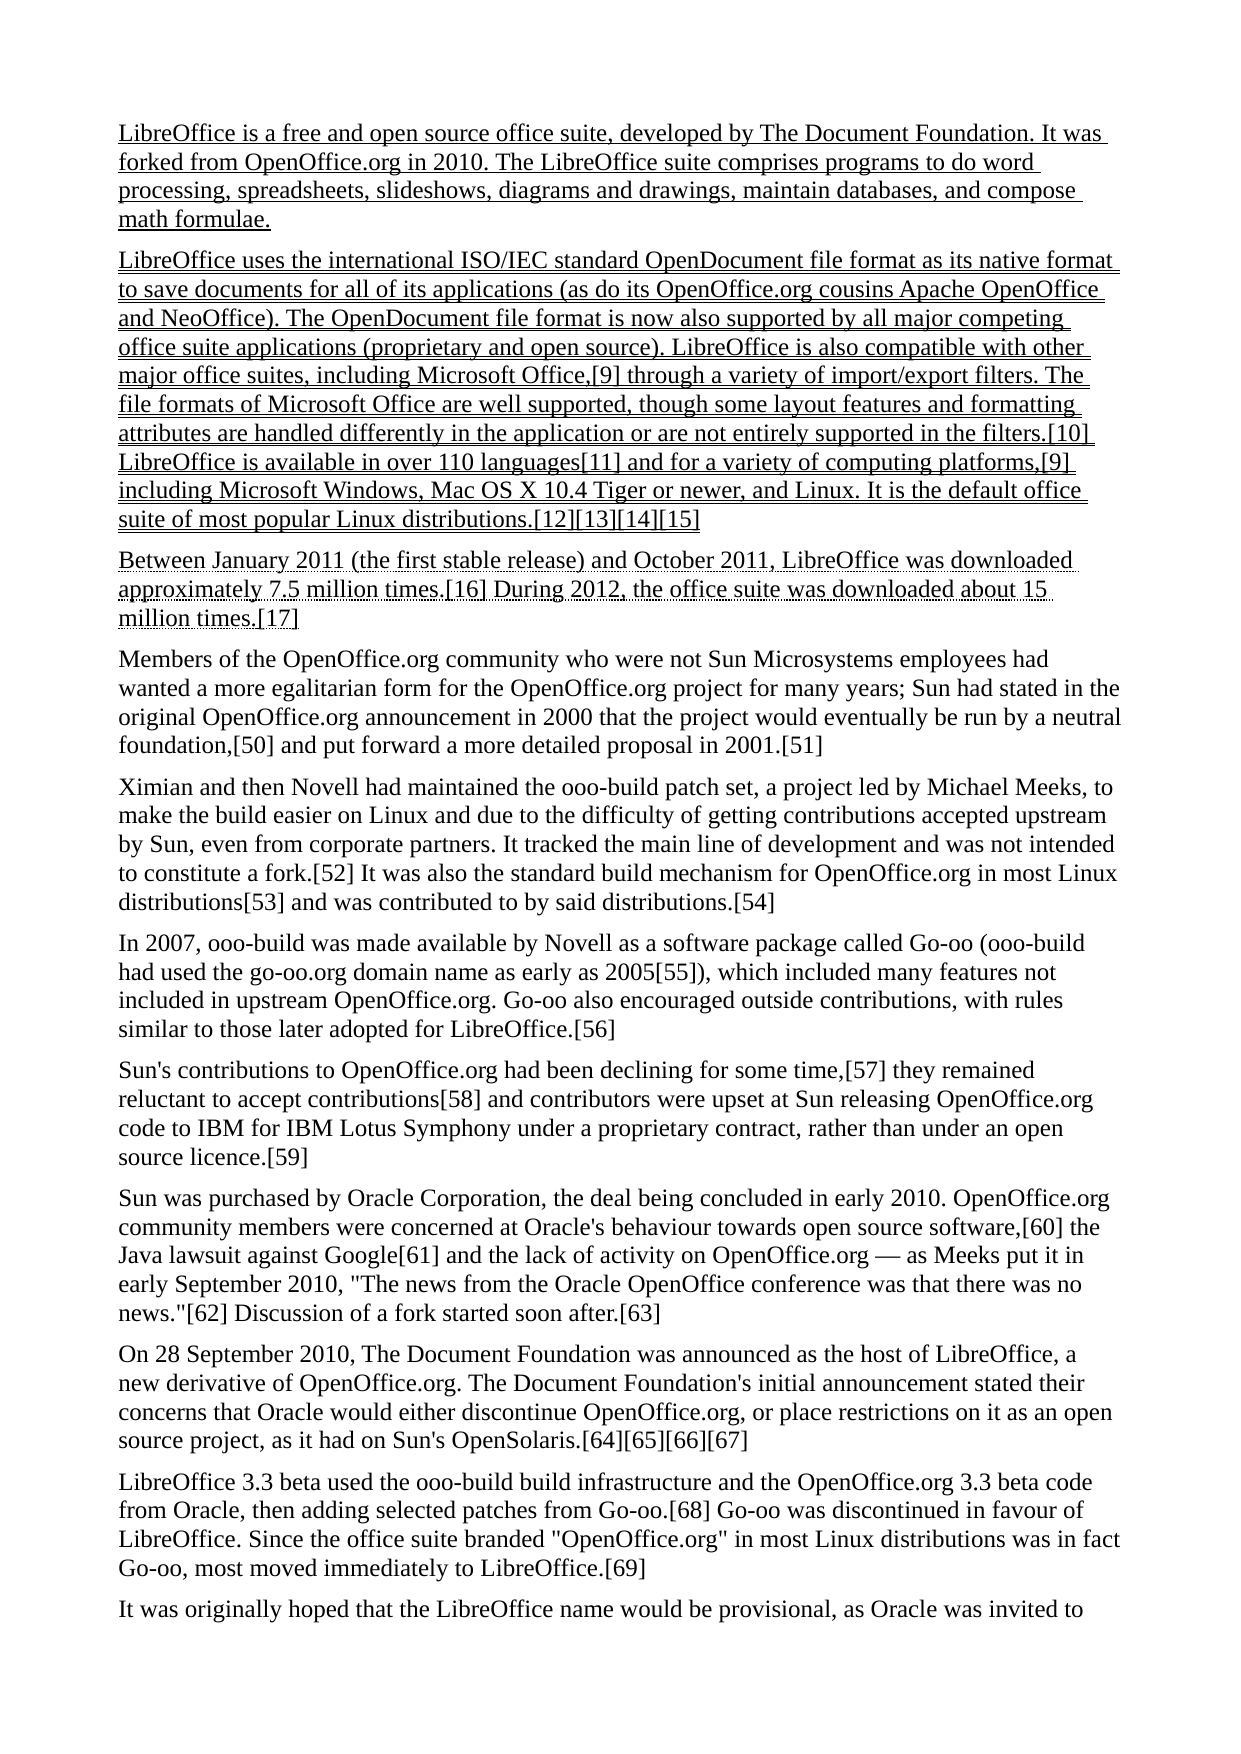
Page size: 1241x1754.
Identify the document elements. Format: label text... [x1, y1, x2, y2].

text Sun's contributions to OpenOffice.org had been declining for some time,[57] they remained reluctant to accept contributions[58] and contributors were upset at Sun releasing OpenOffice.org code to IBM for IBM Lotus Symphony under a proprietary contract, rather than under an open source licence.[59] [118, 1056, 1122, 1171]
text It was originally hoped that the LibreOffice name would be provisional, as Oracle was invited to [118, 1594, 1122, 1623]
text In 2007, ooo-build was made available by Novell as a software package called Go-oo (ooo-build had used the go-oo.org domain name as early as 2005[55]), which included many features not included in upstream OpenOffice.org. Go-oo also encouraged outside contributions, with rules similar to those later adopted for LibreOffice.[56] [118, 928, 1122, 1043]
text On 28 September 2010, The Document Foundation was announced as the host of LibreOffice, a new derivative of OpenOffice.org. The Document Foundation's initial announcement stated their concerns that Oracle would either discontinue OpenOffice.org, or place restrictions on it as an open source project, as it had on Sun's OpenSolaris.[64][65][66][67] [118, 1339, 1122, 1454]
text Sun was purchased by Oracle Corporation, the deal being concluded in early 2010. OpenOffice.org community members were concerned at Oracle's behaviour towards open source software,[60] the Java lawsuit against Google[61] and the lack of activity on OpenOffice.org — as Meeks put it in early September 2010, "The news from the Oracle OpenOffice conference was that there was no news."[62] Discussion of a fork started soon after.[63] [118, 1183, 1122, 1327]
text LibreOffice 3.3 beta used the ooo-build build infrastructure and the OpenOffice.org 3.3 beta code from Oracle, then adding selected patches from Go-oo.[68] Go-oo was discontinued in favour of LibreOffice. Since the office suite branded "OpenOffice.org" in most Linux distributions was in fact Go-oo, most moved immediately to LibreOffice.[69] [118, 1467, 1122, 1582]
text Ximian and then Novell had maintained the ooo-build patch set, a project led by Michael Meeks, to make the build easier on Linux and due to the difficulty of getting contributions accepted upstream by Sun, even from corporate partners. It tracked the main line of development and was not intended to constitute a fork.[52] It was also the standard build mechanism for OpenOffice.org in most Linux distributions[53] and was contributed to by said distributions.[54] [118, 772, 1122, 916]
text Members of the OpenOffice.org community who were not Sun Microsystems employees had wanted a more egalitarian form for the OpenOffice.org project for many years; Sun had stated in the original OpenOffice.org announcement in 2000 that the project would eventually be run by a neutral foundation,[50] and put forward a more detailed proposal in 2001.[51] [118, 644, 1122, 759]
text Between January 2011 (the first stable release) and October 2011, LibreOffice was downloaded approximately 7.5 million times.[16] During 2012, the office suite was downloaded about 15 million times.[17] [118, 546, 1122, 632]
text LibreOffice is a free and open source office suite, developed by The Document Foundation. It was forked from OpenOffice.org in 2010. The LibreOffice suite comprises programs to do word processing, spreadsheets, slideshows, diagrams and drawings, maintain databases, and compose math formulae. [118, 118, 1122, 233]
text LibreOffice uses the international ISO/IEC standard OpenDocument file format as its native format to save documents for all of its applications (as do its OpenOffice.org cousins Apache OpenOffice and NeoOffice). The OpenDocument file format is now also supported by all major competing office suite applications (proprietary and open source). LibreOffice is also compatible with other major office suites, including Microsoft Office,[9] through a variety of import/export filters. The file formats of Microsoft Office are well supported, though some layout features and formatting attributes are handled differently in the application or are not entirely supported in the filters.[10] LibreOffice is available in over 110 languages[11] and for a variety of computing platforms,[9] including Microsoft Windows, Mac OS X 10.4 Tiger or newer, and Linux. It is the default office suite of most popular Linux distributions.[12][13][14][15] [118, 246, 1122, 533]
